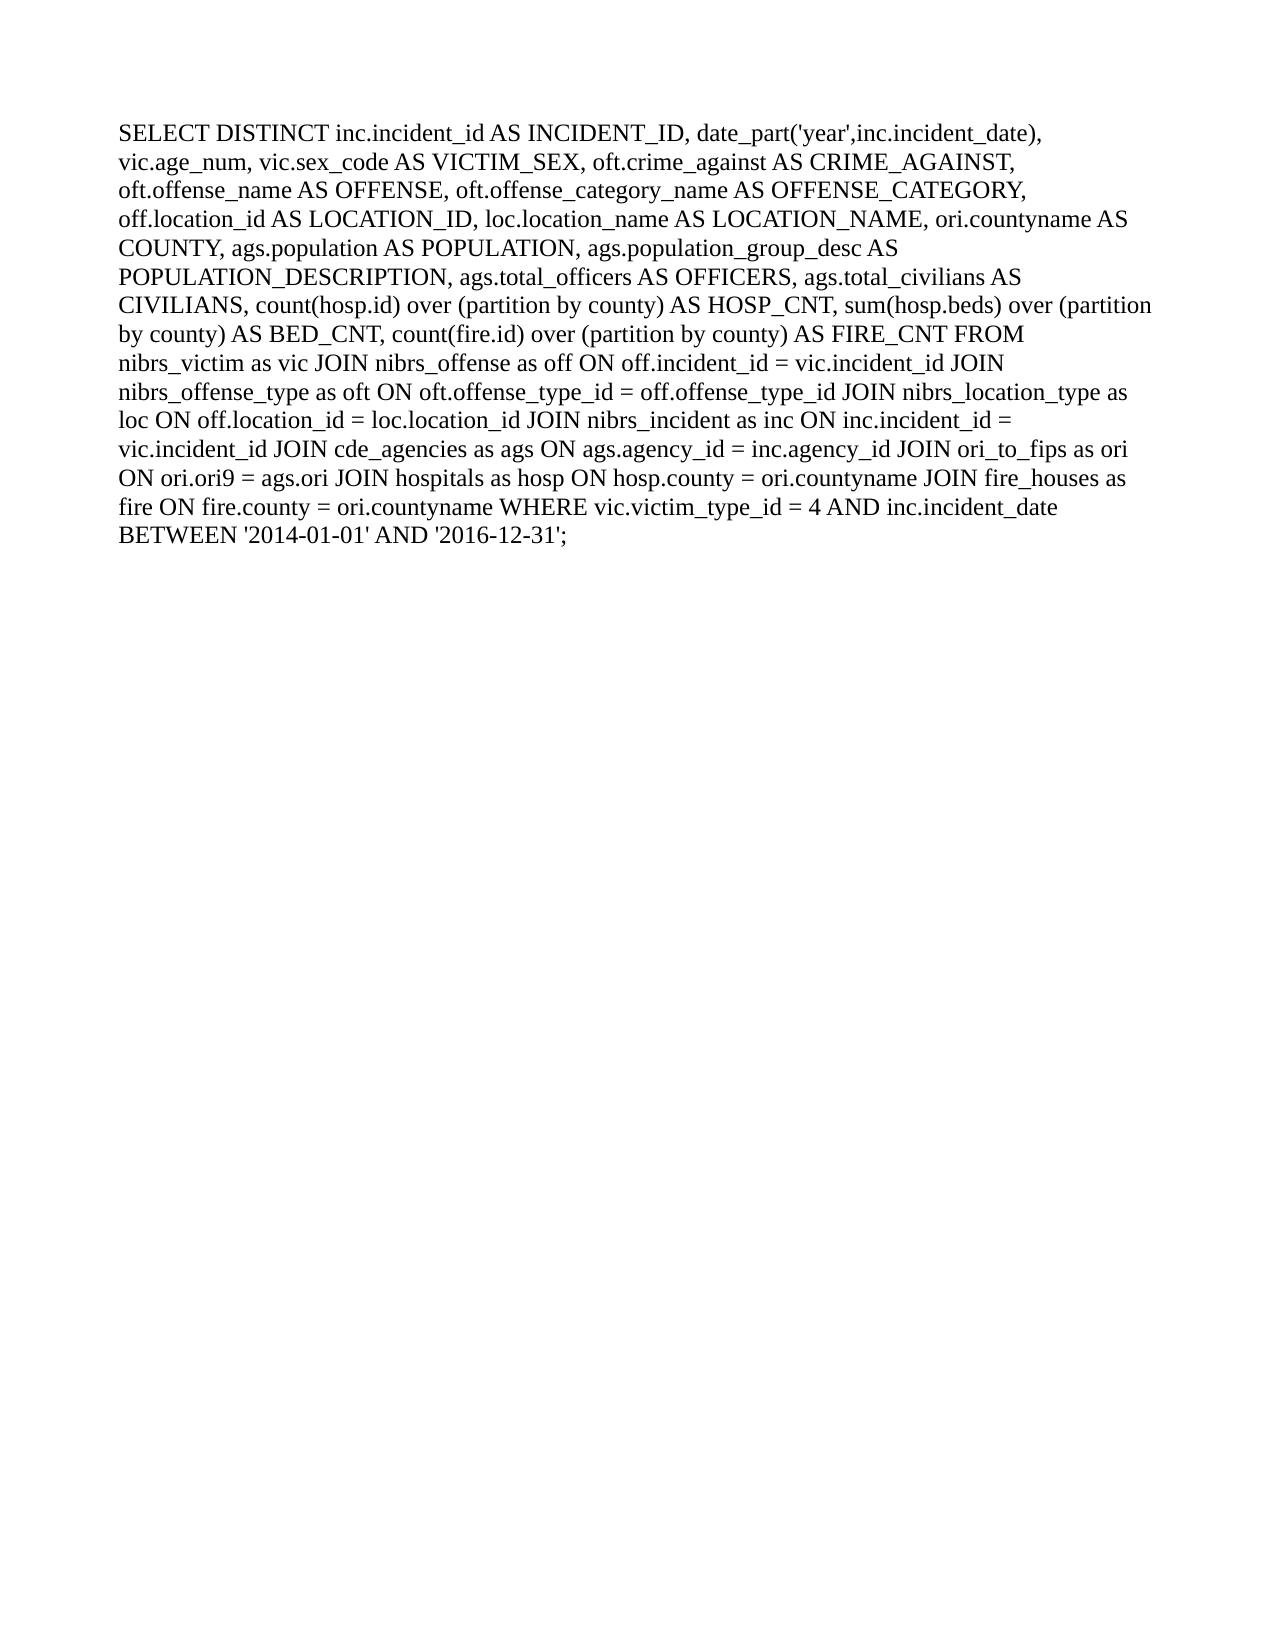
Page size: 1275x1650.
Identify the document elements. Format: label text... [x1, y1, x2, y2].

text SELECT DISTINCT inc.incident_id AS INCIDENT_ID, date_part('year',inc.incident_date), vic.age_num, vic.sex_code AS VICTIM_SEX, oft.crime_against AS CRIME_AGAINST, oft.offense_name AS OFFENSE, oft.offense_category_name AS OFFENSE_CATEGORY, off.location_id AS LOCATION_ID, loc.location_name AS LOCATION_NAME, ori.countyname AS COUNTY, ags.population AS POPULATION, ags.population_group_desc AS POPULATION_DESCRIPTION, ags.total_officers AS OFFICERS, ags.total_civilians AS CIVILIANS, count(hosp.id) over (partition by county) AS HOSP_CNT, sum(hosp.beds) over (partition by county) AS BED_CNT, count(fire.id) over (partition by county) AS FIRE_CNT FROM nibrs_victim as vic JOIN nibrs_offense as off ON off.incident_id = vic.incident_id JOIN nibrs_offense_type as oft ON oft.offense_type_id = off.offense_type_id JOIN nibrs_location_type as loc ON off.location_id = loc.location_id JOIN nibrs_incident as inc ON inc.incident_id = vic.incident_id JOIN cde_agencies as ags ON ags.agency_id = inc.agency_id JOIN ori_to_fips as ori ON ori.ori9 = ags.ori JOIN hospitals as hosp ON hosp.county = ori.countyname JOIN fire_houses as fire ON fire.county = ori.countyname WHERE vic.victim_type_id = 4 AND inc.incident_date BETWEEN '2014-01-01' AND '2016-12-31'; [118, 118, 1157, 549]
